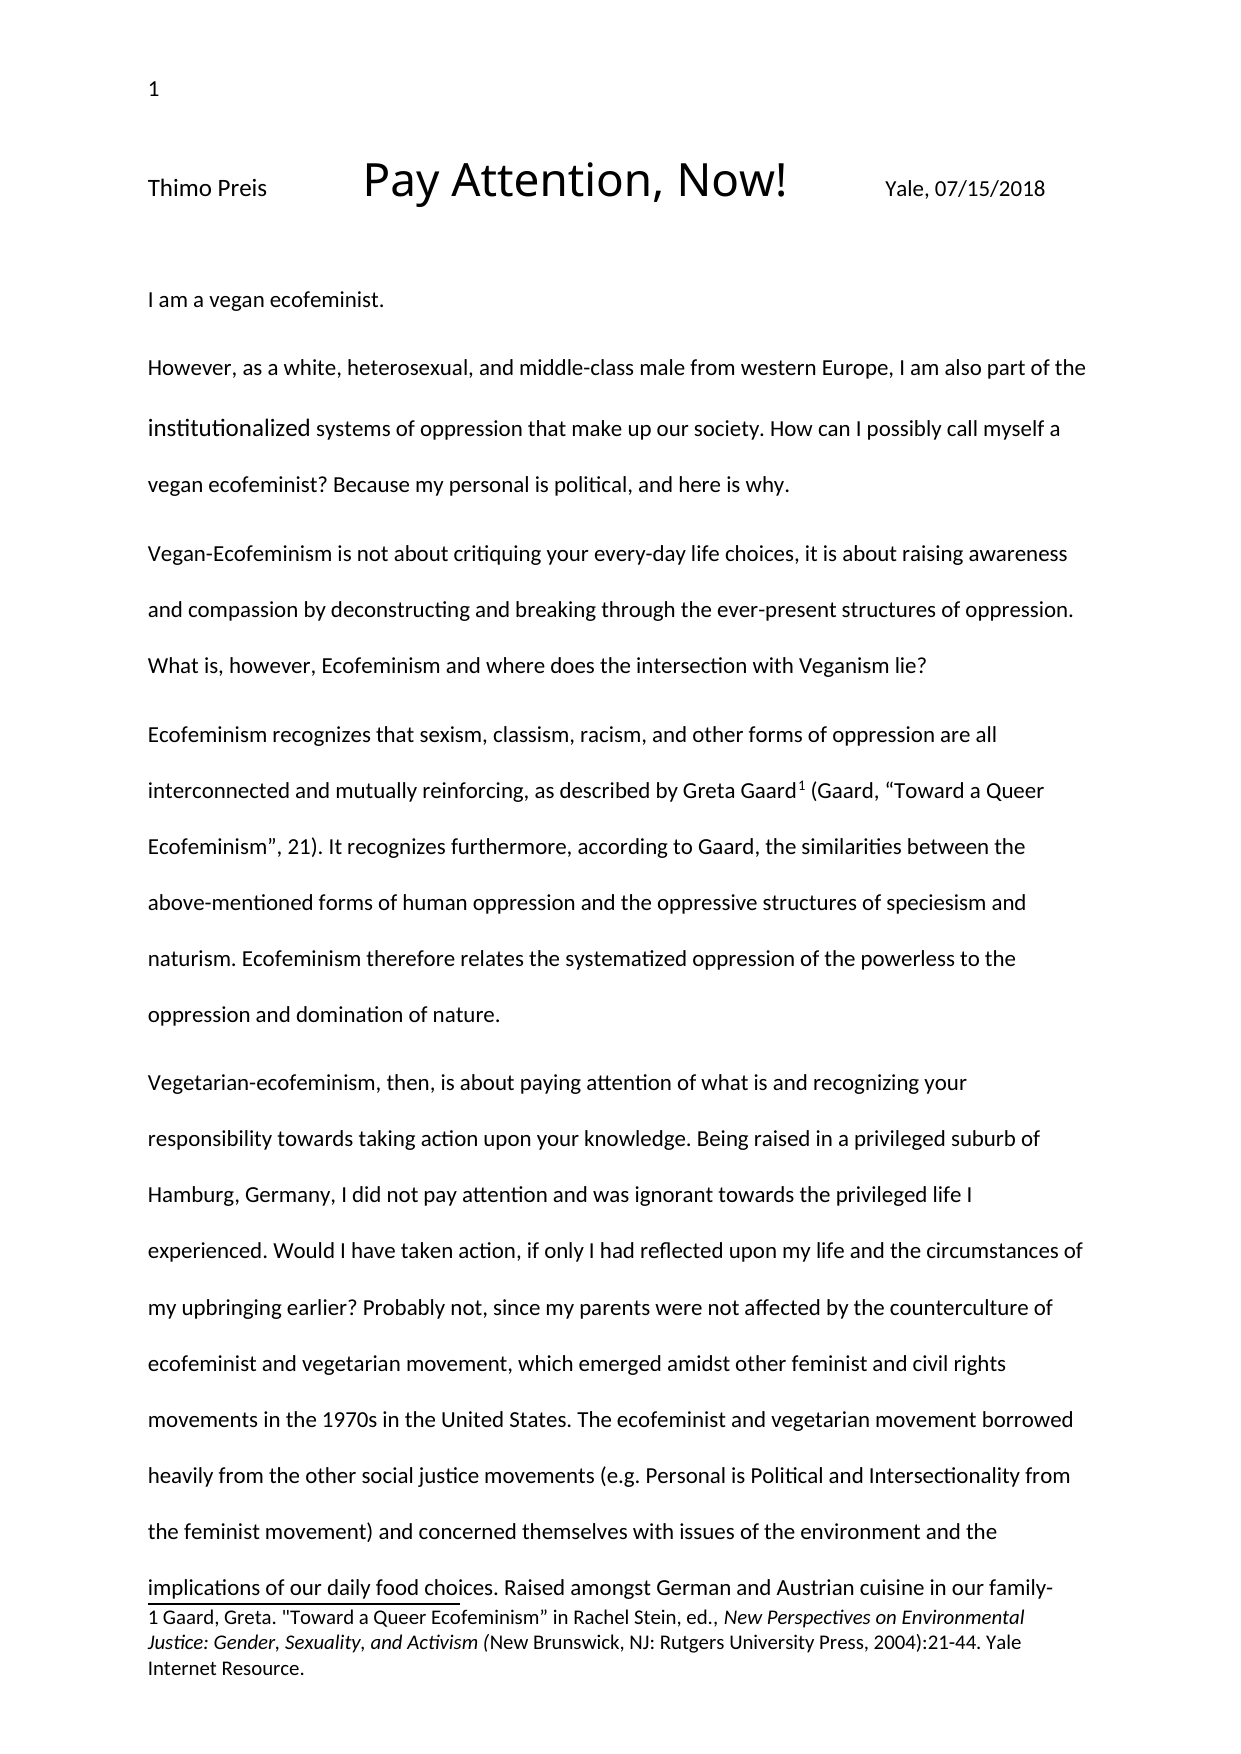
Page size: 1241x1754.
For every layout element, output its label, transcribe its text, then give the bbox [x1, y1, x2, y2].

text Vegan-Ecofeminism is not about critiquing your every-day life choices, it is about raising awareness and compassion by deconstructing and breaking through the ever-present structures of oppression. What is, however, Ecofeminism and where does the intersection with Veganism lie? [148, 539, 1093, 679]
text However, as a white, heterosexual, and middle-class male from western Europe, I am also part of the institutionalized systems of oppression that make up our society. How can I possibly call myself a vegan ecofeminist? Because my personal is political, and here is why. [148, 353, 1093, 498]
text Vegetarian-ecofeminism, then, is about paying attention of what is and recognizing your responsibility towards taking action upon your knowledge. Being raised in a privileged suburb of Hamburg, Germany, I did not pay attention and was ignorant towards the privileged life I experienced. Would I have taken action, if only I had reflected upon my life and the circumstances of my upbringing earlier? Probably not, since my parents were not affected by the counterculture of ecofeminist and vegetarian movement, which emerged amidst other feminist and civil rights movements in the 1970s in the United States. The ecofeminist and vegetarian movement borrowed heavily from the other social justice movements (e.g. Personal is Political and Intersectionality from the feminist movement) and concerned themselves with issues of the environment and the implications of our daily food choices. Raised amongst German and Austrian cuisine in our family- [148, 1068, 1093, 1601]
text I am a vegan ecofeminist. [148, 285, 1093, 313]
text Thimo Preis Pay Attention, Now! Yale, 07/15/2018 [148, 148, 1093, 210]
text Ecofeminism recognizes that sexism, classism, racism, and other forms of oppression are all interconnected and mutually reinforcing, as described by Greta Gaard (Gaard, “Toward a Queer Ecofeminism”, 21). It recognizes furthermore, according to Gaard, the similarities between the above-mentioned forms of human oppression and the oppressive structures of speciesism and naturism. Ecofeminism therefore relates the systematized oppression of the powerless to the oppression and domination of nature. [148, 720, 1093, 1028]
text Gaard, Greta. "Toward a Queer Ecofeminism” in Rachel Stein, ed., New Perspectives on Environmental Justice: Gender, Sexuality, and Activism (New Brunswick, NJ: Rutgers University Press, 2004):21-44. Yale Internet Resource. [148, 1604, 1093, 1680]
